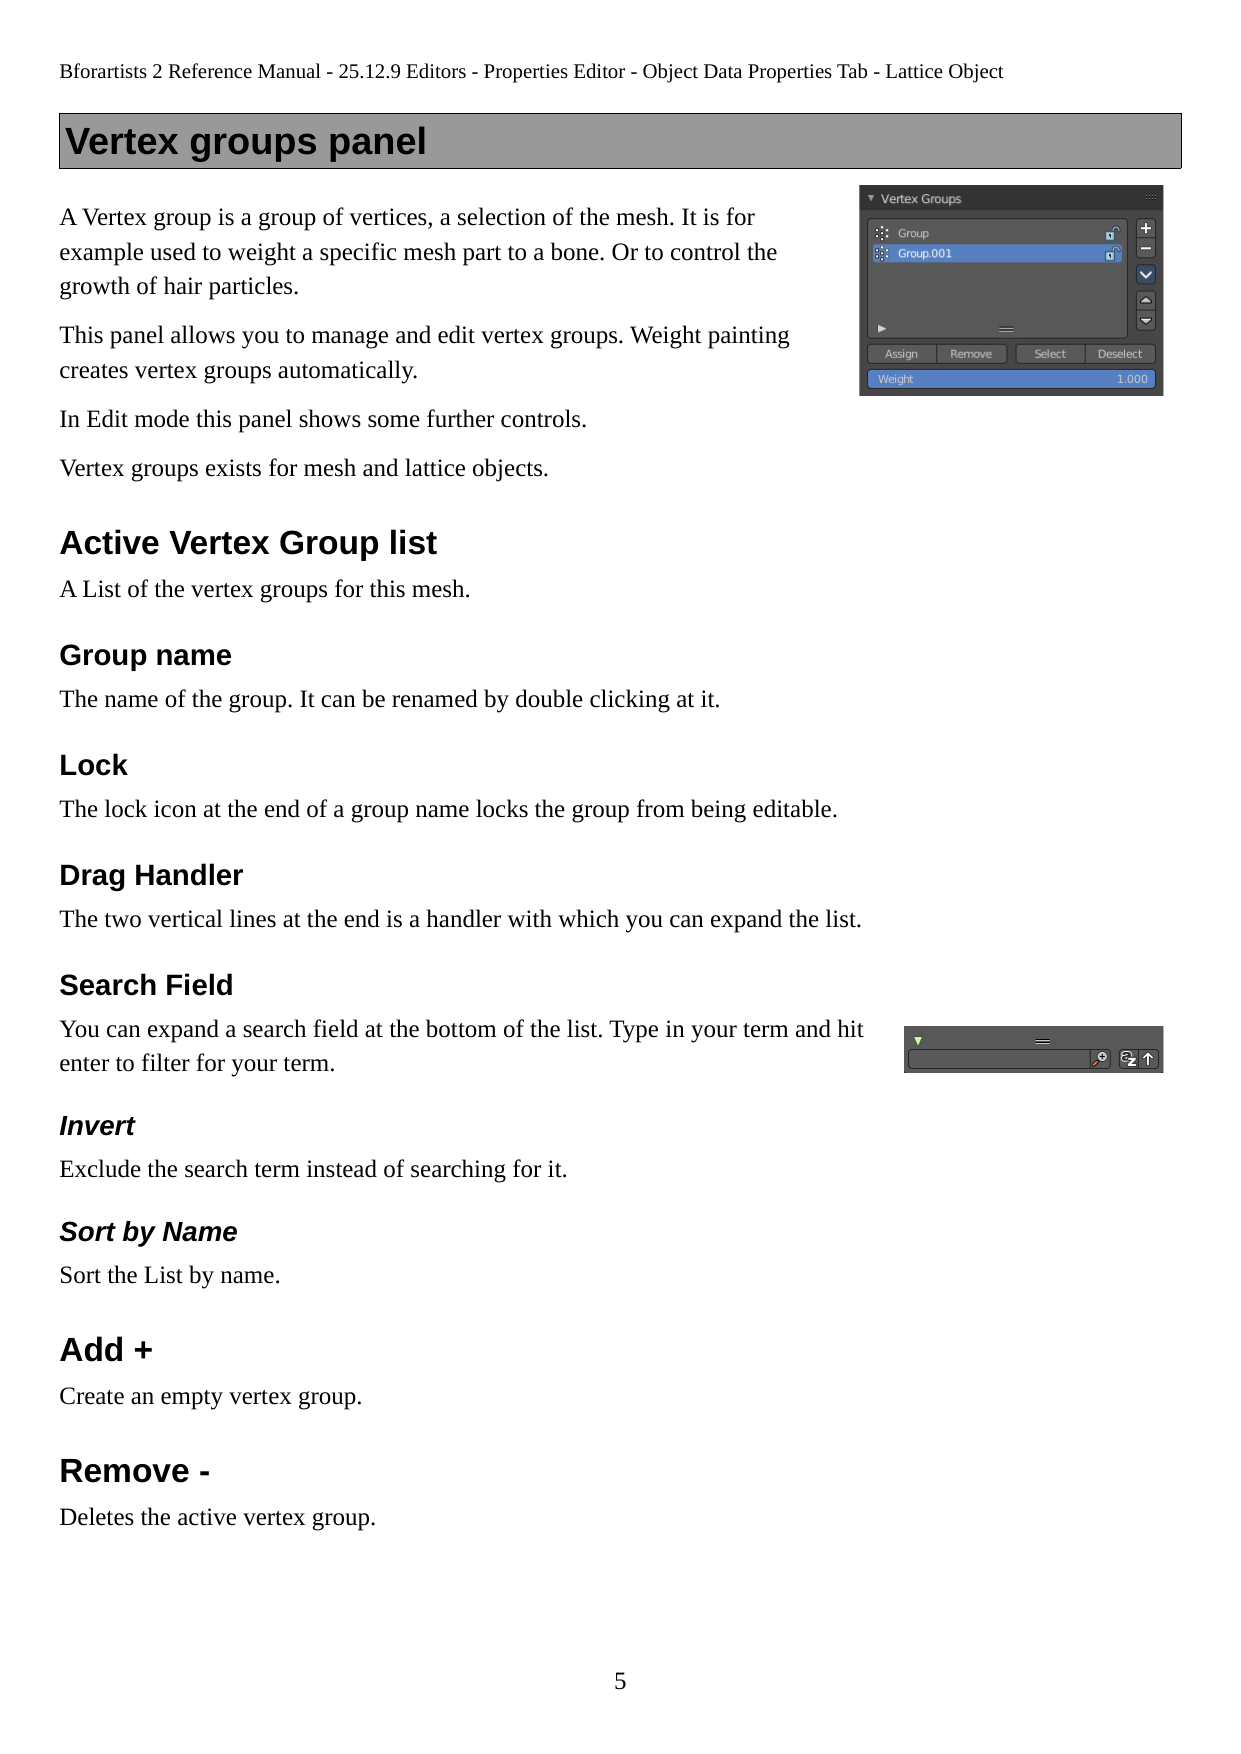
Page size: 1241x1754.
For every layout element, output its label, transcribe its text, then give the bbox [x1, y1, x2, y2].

subtitle Invert [59, 1110, 1181, 1142]
text Exclude the search term instead of searching for it. [59, 1154, 1181, 1183]
picture [904, 1026, 1164, 1073]
text Create an empty vertex group. [59, 1381, 1181, 1410]
text A List of the vertex groups for this mesh. [59, 574, 1181, 603]
text The name of the group. It can be renamed by double clicking at it. [59, 684, 1181, 713]
text In Edit mode this panel shows some further controls. [59, 404, 1181, 433]
text A Vertex group is a group of vertices, a selection of the mesh. It is for example used to weight a specific mesh part to a bone. Or to control the growth of hair particles. [59, 169, 1181, 300]
subtitle Active Vertex Group list [59, 523, 1181, 562]
subtitle Search Field [59, 967, 1181, 1001]
subtitle Add + [59, 1330, 1181, 1368]
text Sort the List by name. [59, 1260, 1181, 1289]
subtitle Sort by Name [59, 1216, 1181, 1247]
text Vertex groups exists for mesh and lattice objects. [59, 453, 1181, 482]
subtitle Group name [59, 638, 1181, 671]
picture [859, 185, 1164, 396]
subtitle Lock [59, 748, 1181, 781]
text You can expand a search field at the bottom of the list. Type in your term and hit enter to filter for your term. [59, 1014, 1181, 1077]
subtitle Drag Handler [59, 857, 1181, 891]
text The lock icon at the end of a group name locks the group from being editable. [59, 794, 1181, 823]
text This panel allows you to manage and edit vertex groups. Weight painting creates vertex groups automatically. [59, 320, 859, 384]
text Deletes the active vertex group. [59, 1502, 1181, 1531]
table_header Vertex groups panel [60, 114, 1181, 168]
text The two vertical lines at the end is a handler with which you can expand the list. [59, 904, 1181, 932]
subtitle Remove - [59, 1451, 1181, 1489]
